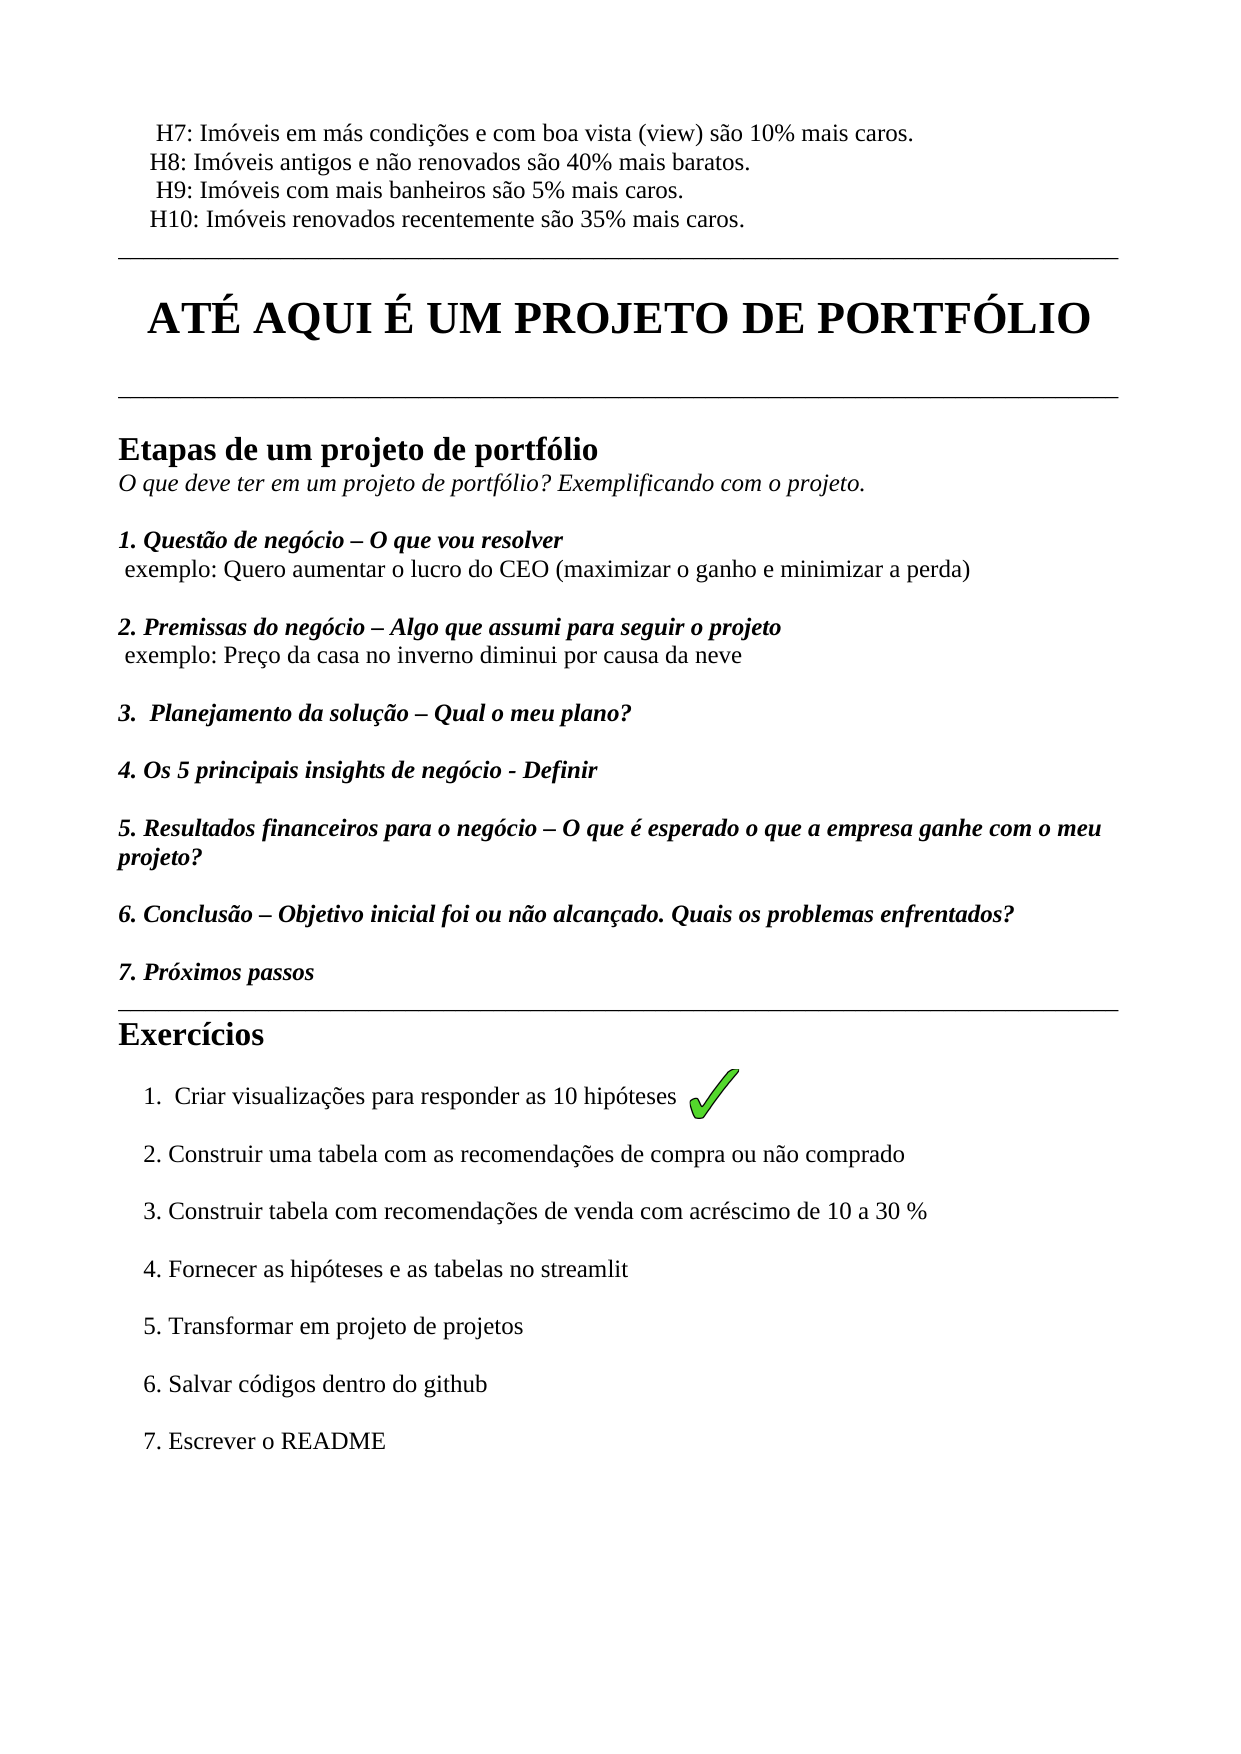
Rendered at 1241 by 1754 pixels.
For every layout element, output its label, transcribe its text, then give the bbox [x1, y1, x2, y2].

text H10: Imóveis renovados recentemente são 35% mais caros. [118, 204, 1122, 233]
text exemplo: Preço da casa no inverno diminui por causa da neve [118, 640, 1122, 669]
text ________________________________________________________________________________ [118, 233, 1122, 262]
text ATÉ AQUI É UM PROJETO DE PORTFÓLIO [118, 291, 1122, 343]
text ________________________________________________________________________________ [118, 372, 1122, 401]
text O que deve ter em um projeto de portfólio? Exemplificando com o projeto. [118, 468, 1122, 497]
text 5. Transformar em projeto de projetos [118, 1311, 1122, 1340]
text 7. Próximos passos [118, 957, 1122, 985]
text 6. Salvar códigos dentro do github [118, 1369, 1122, 1397]
text [740, 1081, 1122, 1110]
text 1. Criar visualizações para responder as 10 hipóteses [118, 1081, 689, 1110]
text 3. Construir tabela com recomendações de venda com acréscimo de 10 a 30 % [118, 1196, 1122, 1225]
text 6. Conclusão – Objetivo inicial foi ou não alcançado. Quais os problemas enfrentados? [118, 899, 1122, 928]
text 1. Questão de negócio – O que vou resolver [118, 525, 1122, 554]
text 5. Resultados financeiros para o negócio – O que é esperado o que a empresa ganhe com o meu projeto? [118, 813, 1122, 870]
text H7: Imóveis em más condições e com boa vista (view) são 10% mais caros. [118, 118, 1122, 147]
text Etapas de um projeto de portfólio [118, 429, 1122, 468]
text exemplo: Quero aumentar o lucro do CEO (maximizar o ganho e minimizar a perda) [118, 554, 1122, 583]
text 4. Os 5 principais insights de negócio - Definir [118, 755, 1122, 784]
text 2. Premissas do negócio – Algo que assumi para seguir o projeto [118, 612, 1122, 640]
text 7. Escrever o README [118, 1426, 1122, 1455]
text ________________________________________________________________________________ [118, 985, 1122, 1014]
text H9: Imóveis com mais banheiros são 5% mais caros. [118, 176, 1122, 204]
text 3. Planejamento da solução – Qual o meu plano? [118, 698, 1122, 727]
text 2. Construir uma tabela com as recomendações de compra ou não comprado [118, 1139, 1122, 1167]
text H8: Imóveis antigos e não renovados são 40% mais baratos. [118, 147, 1122, 176]
text Exercícios [118, 1014, 1122, 1052]
picture [689, 1069, 740, 1119]
text 4. Fornecer as hipóteses e as tabelas no streamlit [118, 1254, 1122, 1282]
